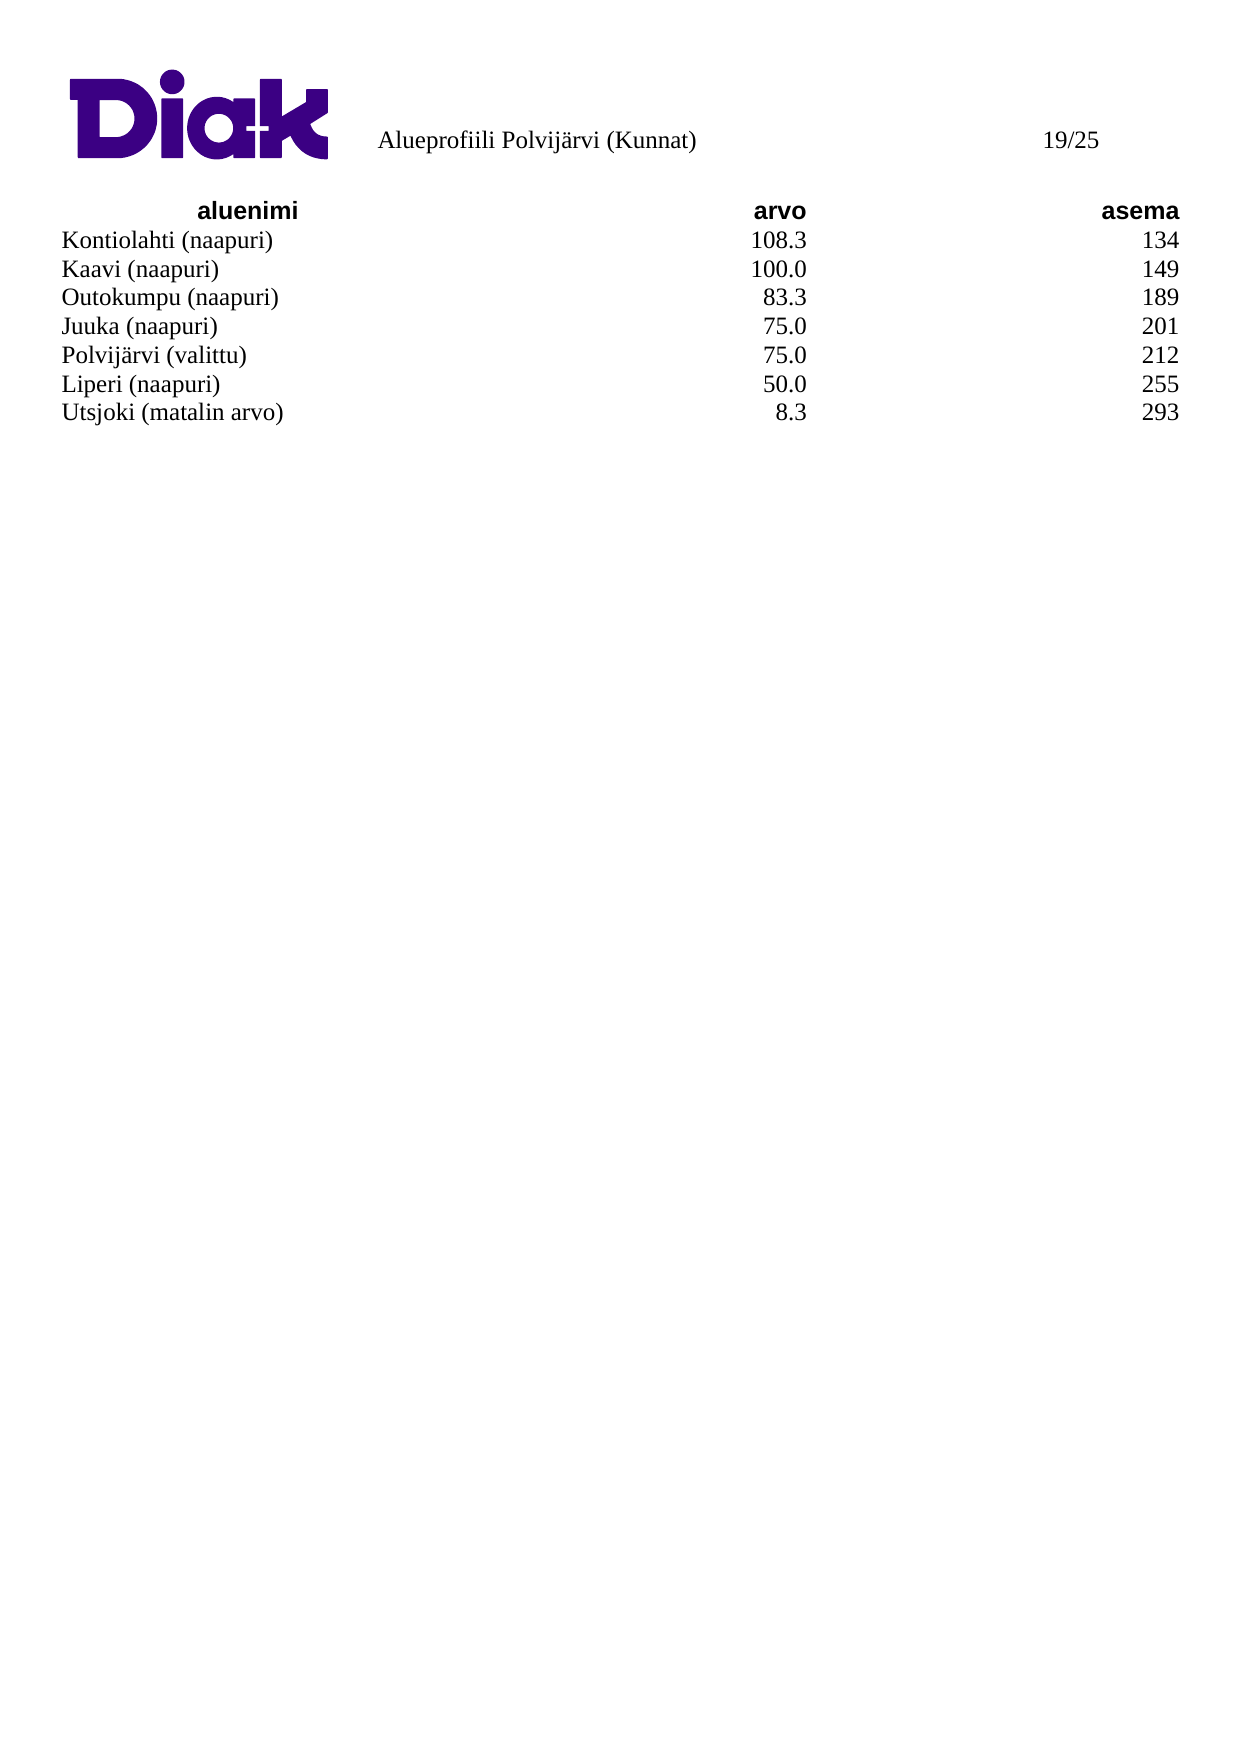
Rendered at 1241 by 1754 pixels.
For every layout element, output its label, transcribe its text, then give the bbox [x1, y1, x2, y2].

table_cell 8.3 [434, 398, 806, 426]
table_cell 75.0 [434, 311, 806, 340]
table_cell 255 [806, 369, 1179, 397]
table_cell 100.0 [434, 254, 806, 282]
table_cell 50.0 [434, 369, 806, 397]
table_cell 108.3 [434, 225, 806, 254]
table_cell 293 [806, 398, 1179, 426]
table_cell Kontiolahti (naapuri) [61, 225, 434, 254]
table_cell Polvijärvi (valittu) [61, 340, 434, 369]
table_cell 189 [806, 283, 1179, 311]
table_cell 83.3 [434, 283, 806, 311]
table_header arvo [434, 196, 806, 225]
table_cell 212 [806, 340, 1179, 369]
table_cell 134 [806, 225, 1179, 254]
table_cell Utsjoki (matalin arvo) [61, 398, 434, 426]
table_cell Outokumpu (naapuri) [61, 283, 434, 311]
table_cell Liperi (naapuri) [61, 369, 434, 397]
table_cell 201 [806, 311, 1179, 340]
table_header asema [806, 196, 1179, 225]
table_cell Kaavi (naapuri) [61, 254, 434, 282]
table_cell Juuka (naapuri) [61, 311, 434, 340]
table_cell 149 [806, 254, 1179, 282]
table_header aluenimi [61, 196, 434, 225]
table_cell 75.0 [434, 340, 806, 369]
